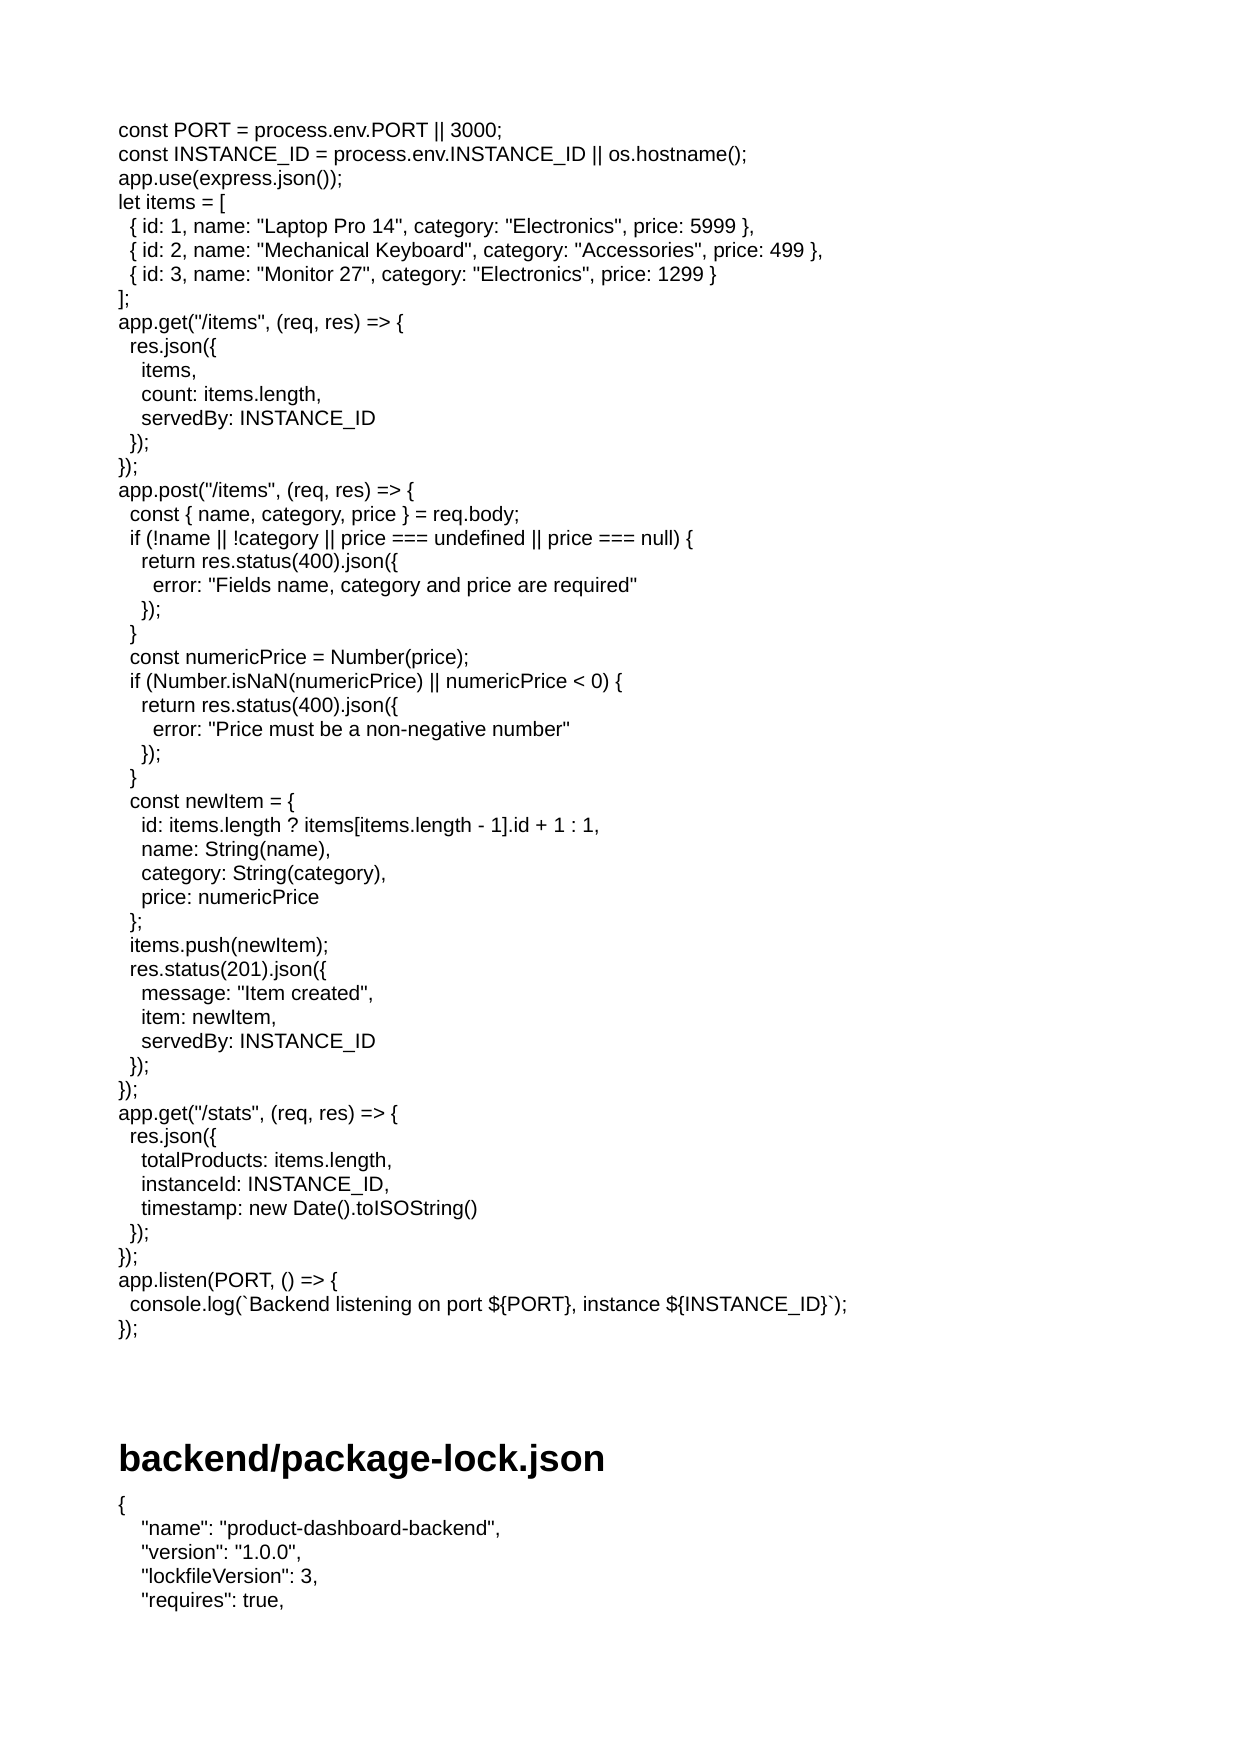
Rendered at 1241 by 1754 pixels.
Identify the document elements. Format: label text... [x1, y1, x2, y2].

text }); [118, 453, 1122, 477]
text { id: 2, name: "Mechanical Keyboard", category: "Accessories", price: 499 }, [118, 238, 1122, 262]
text }); [118, 1076, 1122, 1100]
text }); [118, 429, 1122, 453]
text const INSTANCE_ID = process.env.INSTANCE_ID || os.hostname(); [118, 142, 1122, 166]
text }); [118, 1052, 1122, 1076]
text timestamp: new Date().toISOString() [118, 1196, 1122, 1220]
text }); [118, 1316, 1122, 1340]
text app.post("/items", (req, res) => { [118, 477, 1122, 501]
text totalProducts: items.length, [118, 1148, 1122, 1172]
text price: numericPrice [118, 885, 1122, 909]
text const { name, category, price } = req.body; [118, 501, 1122, 525]
text id: items.length ? items[items.length - 1].id + 1 : 1, [118, 813, 1122, 837]
text items, [118, 358, 1122, 382]
text { id: 3, name: "Monitor 27", category: "Electronics", price: 1299 } [118, 262, 1122, 286]
text instanceId: INSTANCE_ID, [118, 1172, 1122, 1196]
text return res.status(400).json({ [118, 693, 1122, 717]
text category: String(category), [118, 861, 1122, 885]
text "requires": true, [118, 1588, 1122, 1612]
text } [118, 765, 1122, 789]
text "lockfileVersion": 3, [118, 1564, 1122, 1588]
text const numericPrice = Number(price); [118, 645, 1122, 669]
text servedBy: INSTANCE_ID [118, 1028, 1122, 1052]
text }); [118, 1244, 1122, 1268]
text servedBy: INSTANCE_ID [118, 406, 1122, 429]
text "name": "product-dashboard-backend", [118, 1516, 1122, 1540]
text res.json({ [118, 334, 1122, 358]
text error: "Price must be a non-negative number" [118, 717, 1122, 741]
text name: String(name), [118, 837, 1122, 861]
text item: newItem, [118, 1004, 1122, 1028]
text error: "Fields name, category and price are required" [118, 573, 1122, 597]
text let items = [ [118, 190, 1122, 214]
text return res.status(400).json({ [118, 549, 1122, 573]
text res.json({ [118, 1124, 1122, 1148]
text app.use(express.json()); [118, 166, 1122, 190]
text } [118, 621, 1122, 645]
text items.push(newItem); [118, 933, 1122, 957]
text res.status(201).json({ [118, 957, 1122, 981]
text app.listen(PORT, () => { [118, 1268, 1122, 1292]
text app.get("/stats", (req, res) => { [118, 1100, 1122, 1124]
text }); [118, 597, 1122, 621]
text console.log(`Backend listening on port ${PORT}, instance ${INSTANCE_ID}`); [118, 1292, 1122, 1316]
text if (Number.isNaN(numericPrice) || numericPrice < 0) { [118, 669, 1122, 693]
text "version": "1.0.0", [118, 1540, 1122, 1564]
text }); [118, 1220, 1122, 1244]
text message: "Item created", [118, 981, 1122, 1004]
text count: items.length, [118, 382, 1122, 406]
subtitle backend/package-lock.json [118, 1437, 1122, 1480]
text { [118, 1492, 1122, 1516]
text { id: 1, name: "Laptop Pro 14", category: "Electronics", price: 5999 }, [118, 214, 1122, 238]
text const PORT = process.env.PORT || 3000; [118, 118, 1122, 142]
text }); [118, 741, 1122, 765]
text const newItem = { [118, 789, 1122, 813]
text app.get("/items", (req, res) => { [118, 310, 1122, 334]
text ]; [118, 286, 1122, 310]
text if (!name || !category || price === undefined || price === null) { [118, 525, 1122, 549]
text }; [118, 909, 1122, 933]
